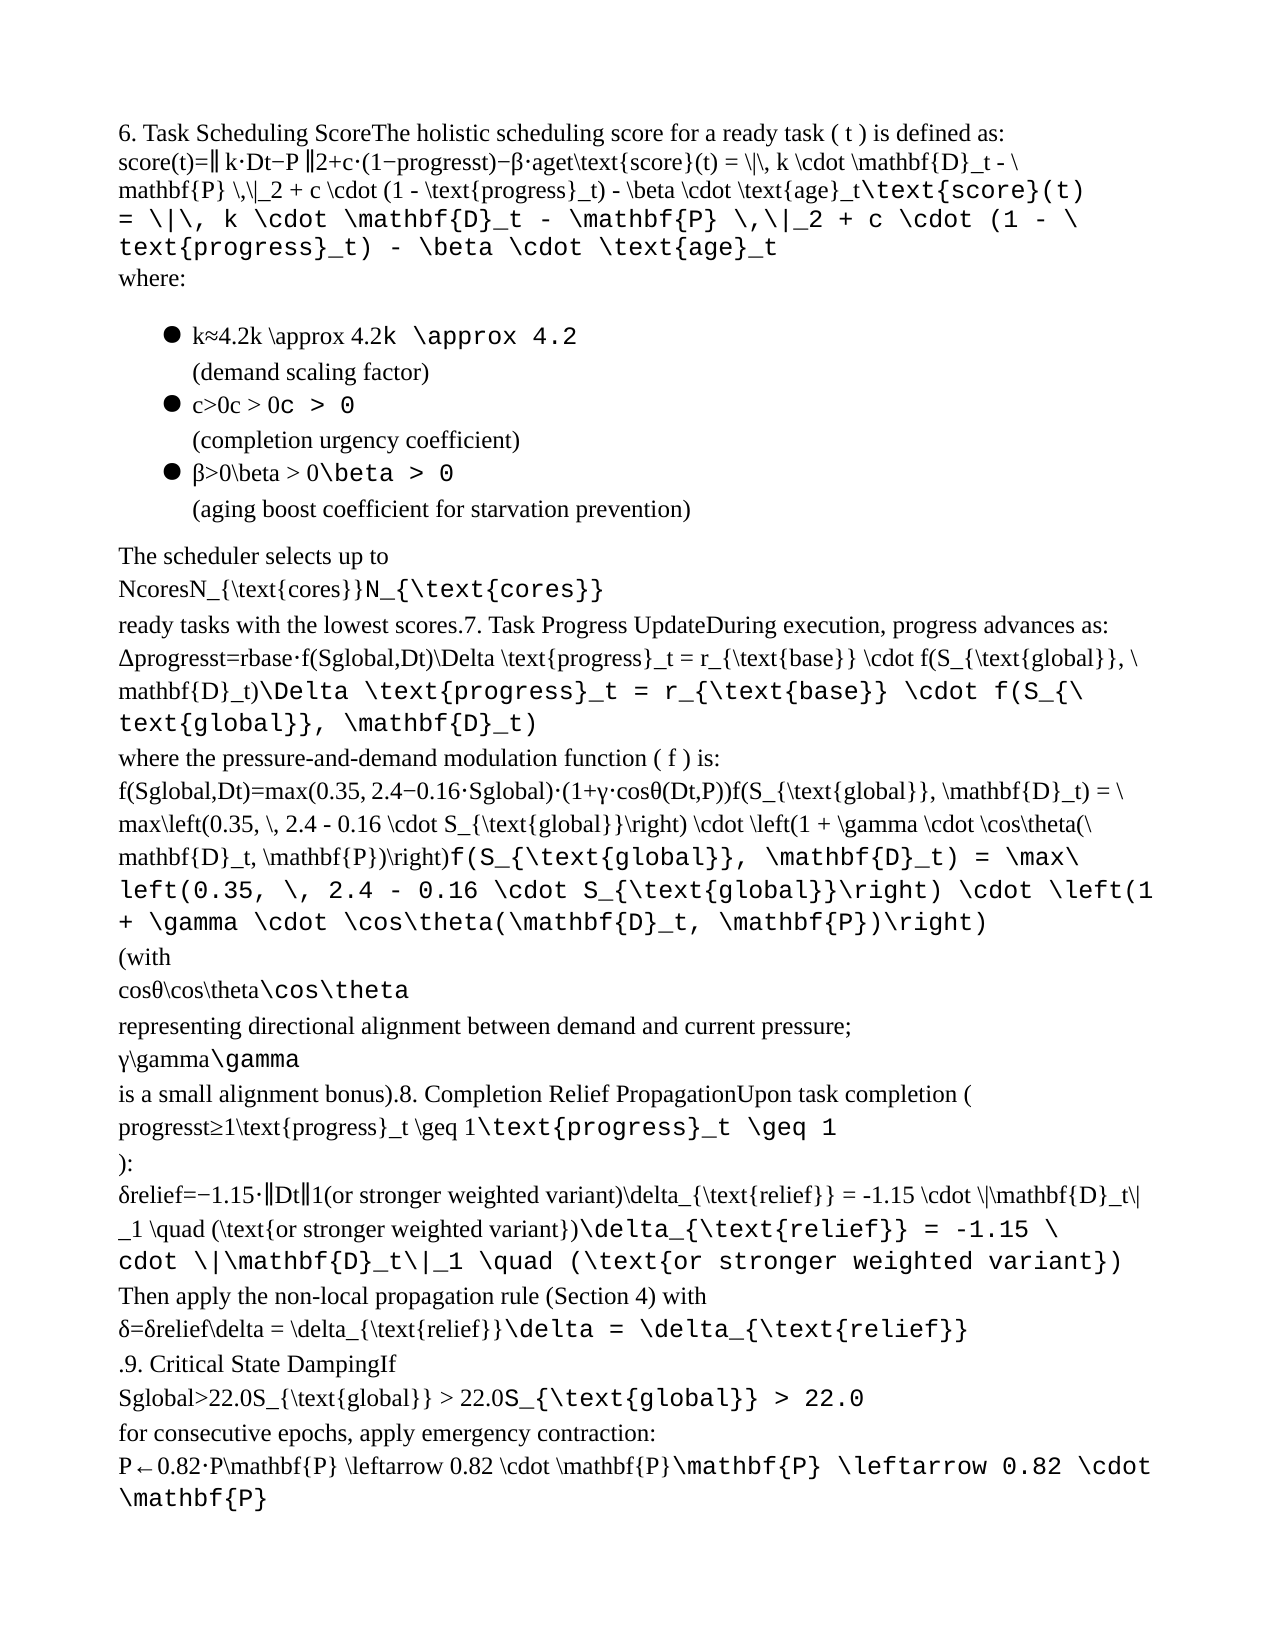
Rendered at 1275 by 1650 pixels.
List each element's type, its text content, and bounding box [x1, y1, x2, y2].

text γ\gamma\gamma [118, 1044, 1157, 1074]
list k≈4.2k \approx 4.2k \approx 4.2 [162, 321, 1157, 352]
text (with [118, 942, 1157, 971]
list (demand scaling factor) [162, 357, 1157, 386]
text Δprogresst=rbase⋅f(Sglobal,Dt)\Delta \text{progress}_t = r_{\text{base}} \cdot f(S_{\text{global}}, \mathbf{D}_t)\Delta \text{progress}_t = r_{\text{base}} \cdot f(S_{\text{global}}, \mathbf{D}_t) [118, 643, 1157, 739]
text where the pressure-and-demand modulation function ( f ) is: [118, 743, 1157, 772]
text ready tasks with the lowest scores.7. Task Progress UpdateDuring execution, progress advances as: [118, 610, 1157, 638]
text cos⁡θ\cos\theta\cos\theta [118, 975, 1157, 1006]
text representing directional alignment between demand and current pressure; [118, 1011, 1157, 1039]
text ): [118, 1148, 1157, 1176]
text progresst≥1\text{progress}_t \geq 1\text{progress}_t \geq 1 [118, 1112, 1157, 1143]
text for consecutive epochs, apply emergency contraction: [118, 1418, 1157, 1447]
list β>0\beta > 0\beta > 0 [162, 458, 1157, 489]
text NcoresN_{\text{cores}}N_{\text{cores}} [118, 574, 1157, 605]
text Then apply the non-local propagation rule (Section 4) with [118, 1281, 1157, 1310]
text δrelief=−1.15⋅∥Dt∥1(or stronger weighted variant)\delta_{\text{relief}} = -1.15 \cdot \|\mathbf{D}_t\|_1 \quad (\text{or stronger weighted variant})\delta_{\text{relief}} = -1.15 \cdot \|\mathbf{D}_t\|_1 \quad (\text{or stronger weighted variant}) [118, 1181, 1157, 1277]
text 6. Task Scheduling ScoreThe holistic scheduling score for a ready task ( t ) is defined as: [118, 118, 1157, 147]
text The scheduler selects up to [118, 541, 1157, 570]
list (completion urgency coefficient) [162, 425, 1157, 454]
text score(t)=∥ k⋅Dt−P ∥2+c⋅(1−progresst)−β⋅aget\text{score}(t) = \|\, k \cdot \mathbf{D}_t - \mathbf{P} \,\|_2 + c \cdot (1 - \text{progress}_t) - \beta \cdot \text{age}_t\text{score}(t) = \|\, k \cdot \mathbf{D}_t - \mathbf{P} \,\|_2 + c \cdot (1 - \text{progress}_t) - \beta \cdot \text{age}_t [118, 147, 1157, 263]
text is a small alignment bonus).8. Completion Relief PropagationUpon task completion ( [118, 1079, 1157, 1108]
text Sglobal>22.0S_{\text{global}} > 22.0S_{\text{global}} > 22.0 [118, 1383, 1157, 1413]
text P←0.82⋅P\mathbf{P} \leftarrow 0.82 \cdot \mathbf{P}\mathbf{P} \leftarrow 0.82 \cdot \mathbf{P} [118, 1451, 1157, 1514]
text δ=δrelief\delta = \delta_{\text{relief}}\delta = \delta_{\text{relief}} [118, 1314, 1157, 1345]
text .9. Critical State DampingIf [118, 1349, 1157, 1378]
text f(Sglobal,Dt)=max⁡(0.35, 2.4−0.16⋅Sglobal)⋅(1+γ⋅cos⁡θ(Dt,P))f(S_{\text{global}}, \mathbf{D}_t) = \max\left(0.35, \, 2.4 - 0.16 \cdot S_{\text{global}}\right) \cdot \left(1 + \gamma \cdot \cos\theta(\mathbf{D}_t, \mathbf{P})\right)f(S_{\text{global}}, \mathbf{D}_t) = \max\left(0.35, \, 2.4 - 0.16 \cdot S_{\text{global}}\right) \cdot \left(1 + \gamma \cdot \cos\theta(\mathbf{D}_t, \mathbf{P})\right) [118, 776, 1157, 938]
list c>0c > 0c > 0 [162, 390, 1157, 421]
list (aging boost coefficient for starvation prevention) [162, 494, 1157, 522]
text where: [118, 263, 1157, 292]
